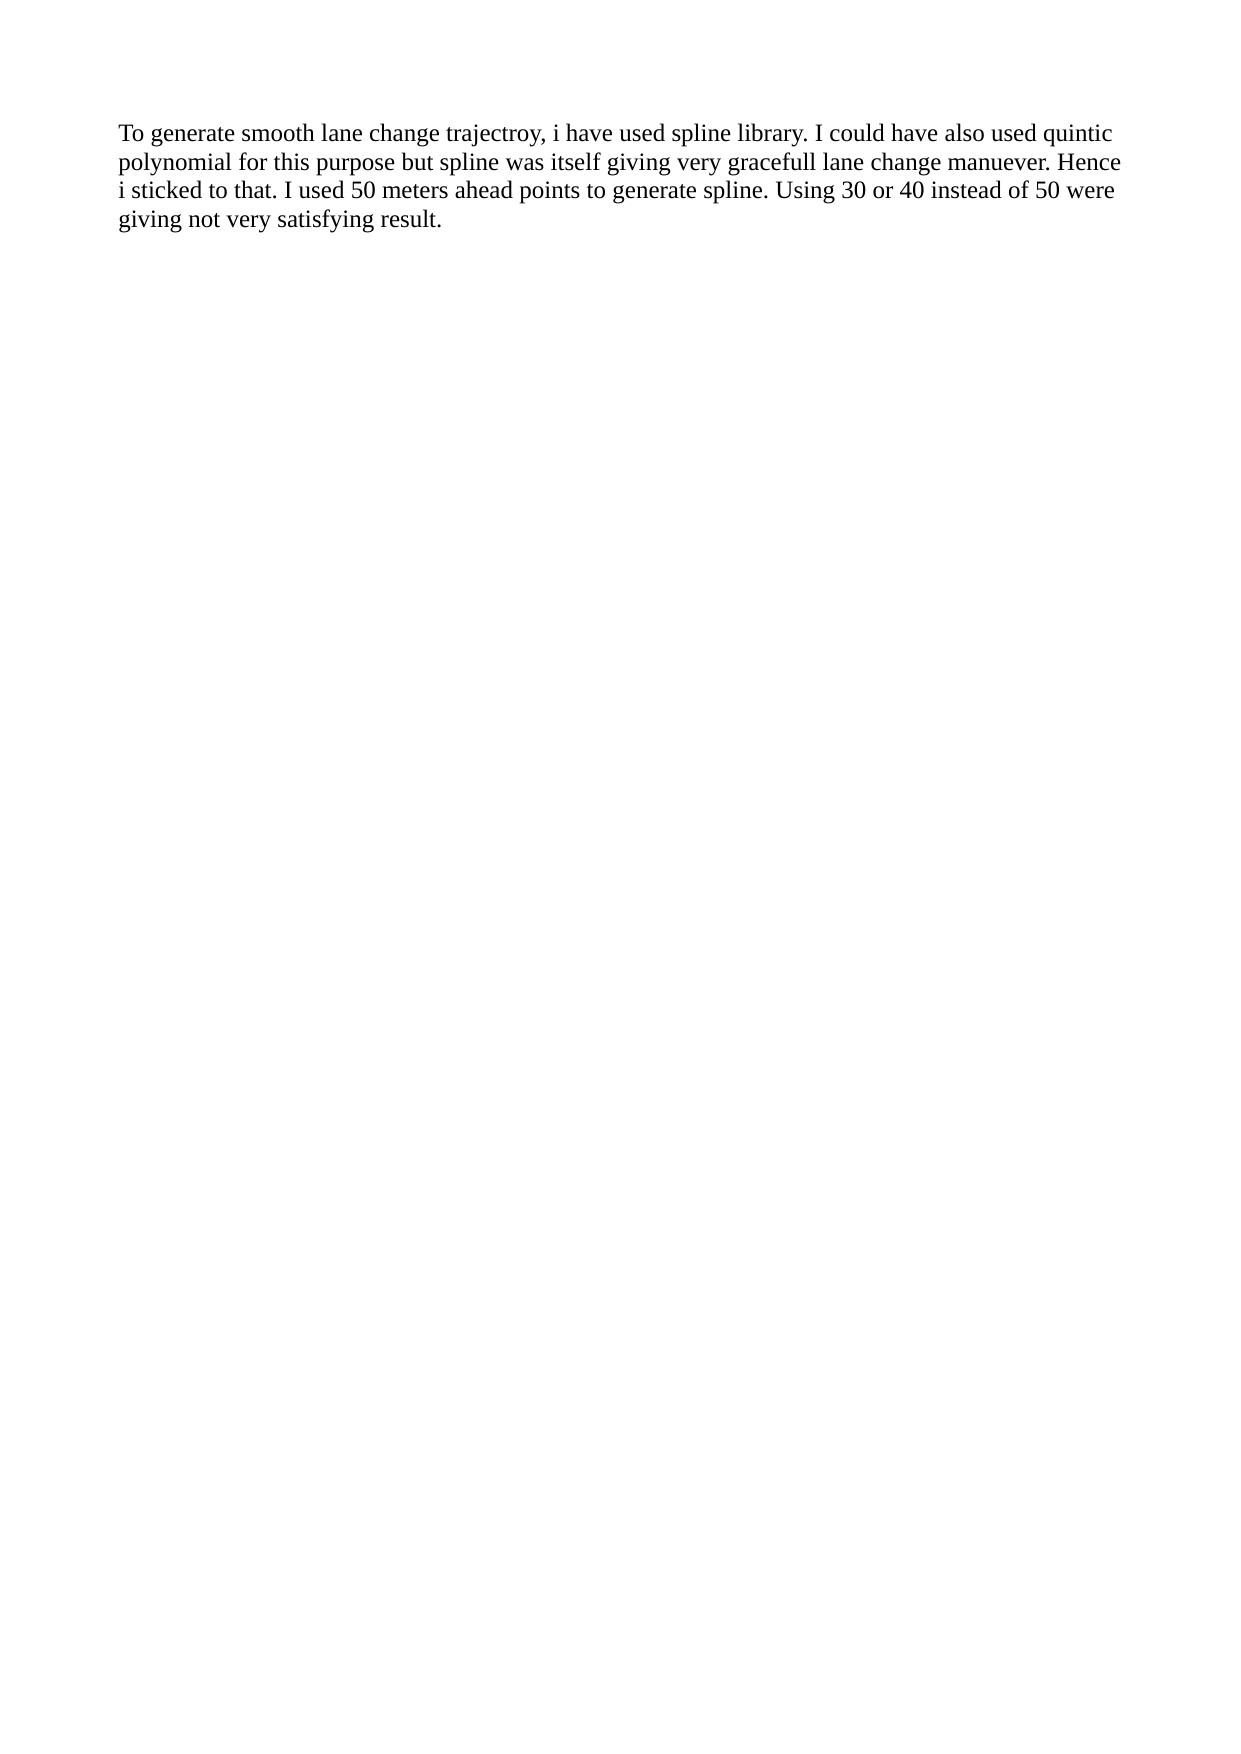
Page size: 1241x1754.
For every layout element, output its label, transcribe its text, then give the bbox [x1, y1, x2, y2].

text To generate smooth lane change trajectroy, i have used spline library. I could have also used quintic polynomial for this purpose but spline was itself giving very gracefull lane change manuever. Hence i sticked to that. I used 50 meters ahead points to generate spline. Using 30 or 40 instead of 50 were giving not very satisfying result. [118, 118, 1122, 233]
